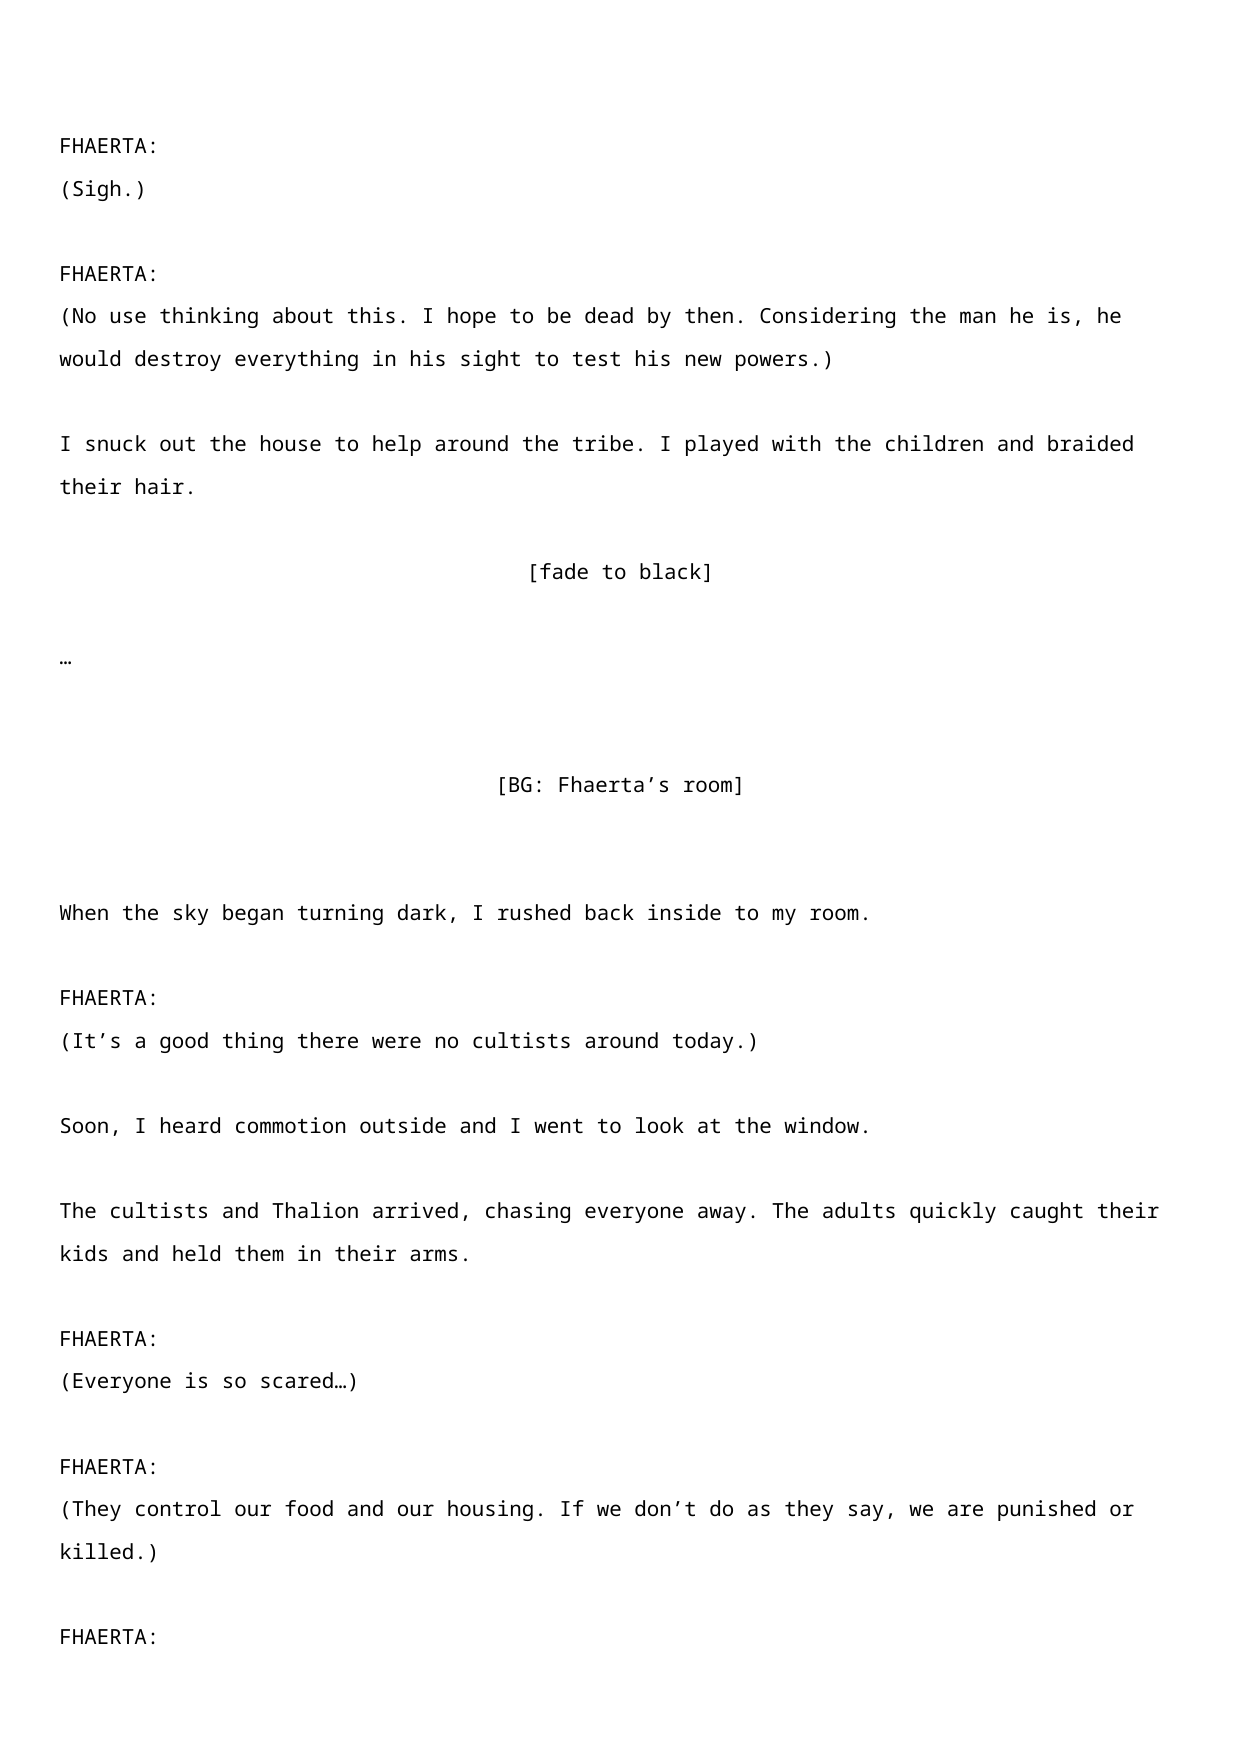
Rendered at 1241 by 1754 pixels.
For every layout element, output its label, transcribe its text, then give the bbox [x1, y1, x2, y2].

text [BG: Fhaerta’s room] [59, 770, 1181, 799]
text FHAERTA: [59, 983, 1181, 1012]
text (They control our food and our housing. If we don’t do as they say, we are punished or killed.) [59, 1494, 1181, 1566]
text I snuck out the house to help around the tribe. I played with the children and braided their hair. [59, 429, 1181, 500]
text (It’s a good thing there were no cultists around today.) [59, 1026, 1181, 1054]
text FHAERTA: [59, 1324, 1181, 1352]
text FHAERTA: [59, 131, 1181, 159]
text FHAERTA: [59, 259, 1181, 287]
text When the sky began turning dark, I rushed back inside to my room. [59, 898, 1181, 926]
text FHAERTA: [59, 1622, 1181, 1651]
text FHAERTA: [59, 1452, 1181, 1480]
text (Everyone is so scared…) [59, 1367, 1181, 1395]
text … [59, 642, 1181, 671]
text (Sigh.) [59, 174, 1181, 202]
text The cultists and Thalion arrived, chasing everyone away. The adults quickly caught their kids and held them in their arms. [59, 1196, 1181, 1267]
text Soon, I heard commotion outside and I went to look at the window. [59, 1111, 1181, 1139]
text [fade to black] [59, 557, 1181, 586]
text (No use thinking about this. I hope to be dead by then. Considering the man he is, he would destroy everything in his sight to test his new powers.) [59, 302, 1181, 373]
